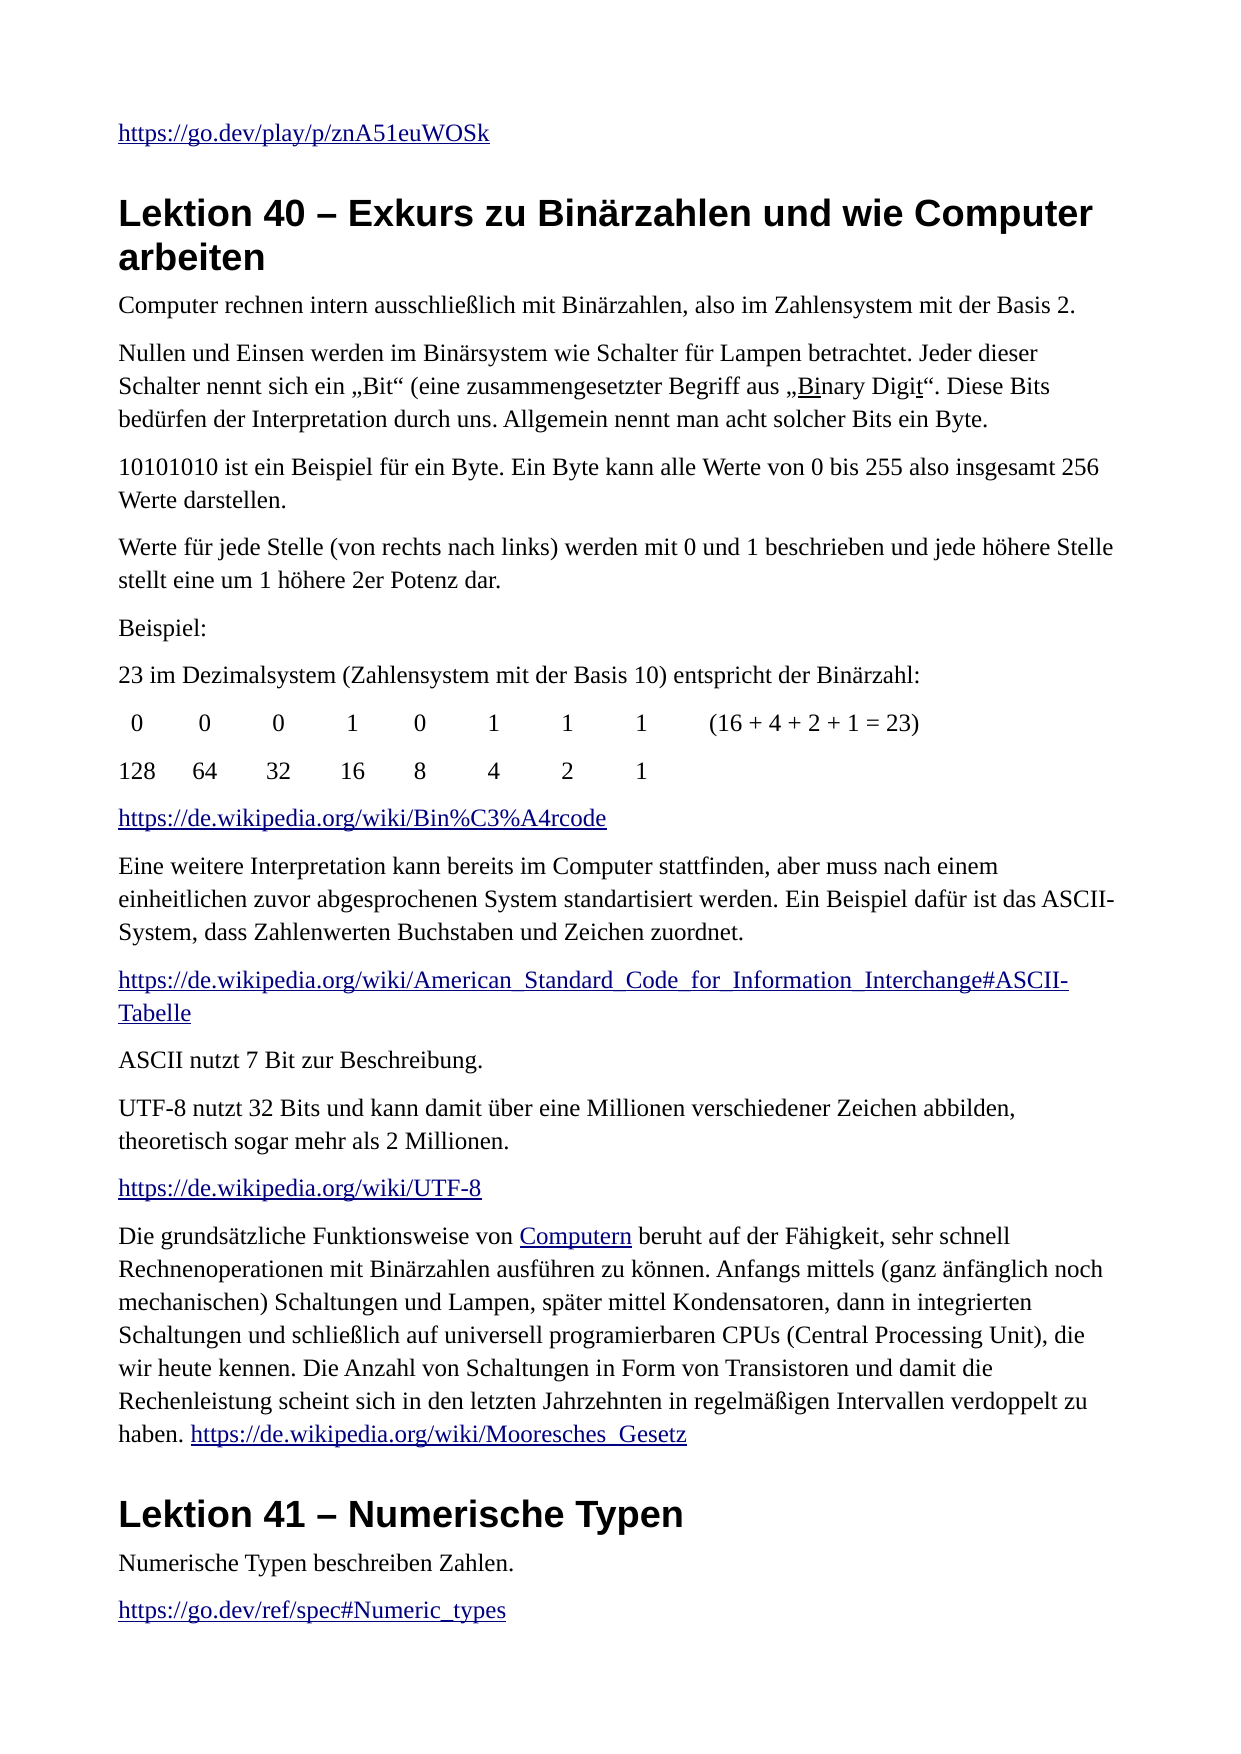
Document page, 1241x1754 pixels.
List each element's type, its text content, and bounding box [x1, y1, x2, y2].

text Werte für jede Stelle (von rechts nach links) werden mit 0 und 1 beschrieben und jede höhere Stelle stellt eine um 1 höhere 2er Potenz dar. [118, 532, 1122, 594]
text Nullen und Einsen werden im Binärsystem wie Schalter für Lampen betrachtet. Jeder dieser Schalter nennt sich ein „Bit“ (eine zusammengesetzter Begriff aus „Binary Digit“. Diese Bits bedürfen der Interpretation durch uns. Allgemein nennt man acht solcher Bits ein Byte. [118, 338, 1122, 433]
text Eine weitere Interpretation kann bereits im Computer stattfinden, aber muss nach einem einheitlichen zuvor abgesprochenen System standartisiert werden. Ein Beispiel dafür ist das ASCII-System, dass Zahlenwerten Buchstaben und Zeichen zuordnet. [118, 851, 1122, 946]
text https://de.wikipedia.org/wiki/Bin%C3%A4rcode [118, 803, 1122, 832]
text ASCII nutzt 7 Bit zur Beschreibung. [118, 1045, 1122, 1074]
text https://de.wikipedia.org/wiki/UTF-8 [118, 1173, 1122, 1202]
subtitle Lektion 41 – Numerische Typen [118, 1492, 1122, 1536]
text https://go.dev/ref/spec#Numeric_types [118, 1596, 1122, 1624]
text Numerische Typen beschreiben Zahlen. [118, 1548, 1122, 1577]
text 23 im Dezimalsystem (Zahlensystem mit der Basis 10) entspricht der Binärzahl: [118, 661, 1122, 689]
text Die grundsätzliche Funktionsweise von Computern beruht auf der Fähigkeit, sehr schnell Rechnenoperationen mit Binärzahlen ausführen zu können. Anfangs mittels (ganz änfänglich noch mechanischen) Schaltungen und Lampen, später mittel Kondensatoren, dann in integrierten Schaltungen und schließlich auf universell programierbaren CPUs (Central Processing Unit), die wir heute kennen. Die Anzahl von Schaltungen in Form von Transistoren und damit die Rechenleistung scheint sich in den letzten Jahrzehnten in regelmäßigen Intervallen verdoppelt zu haben. https://de.wikipedia.org/wiki/Mooresches_Gesetz [118, 1221, 1122, 1448]
text https://de.wikipedia.org/wiki/American_Standard_Code_for_Information_Interchange#ASCII-Tabelle [118, 965, 1122, 1026]
text 10101010 ist ein Beispiel für ein Byte. Ein Byte kann alle Werte von 0 bis 255 also insgesamt 256 Werte darstellen. [118, 452, 1122, 513]
text https://go.dev/play/p/znA51euWOSk [118, 118, 1122, 147]
subtitle Lektion 40 – Exkurs zu Binärzahlen und wie Computer arbeiten [118, 191, 1122, 278]
text UTF-8 nutzt 32 Bits und kann damit über eine Millionen verschiedener Zeichen abbilden, theoretisch sogar mehr als 2 Millionen. [118, 1093, 1122, 1155]
text Beispiel: [118, 613, 1122, 642]
text Computer rechnen intern ausschließlich mit Binärzahlen, also im Zahlensystem mit der Basis 2. [118, 291, 1122, 319]
text 128 64 32 16 8 4 2 1 [118, 756, 1122, 784]
text 0 0 0 1 0 1 1 1 (16 + 4 + 2 + 1 = 23) [118, 708, 1122, 737]
